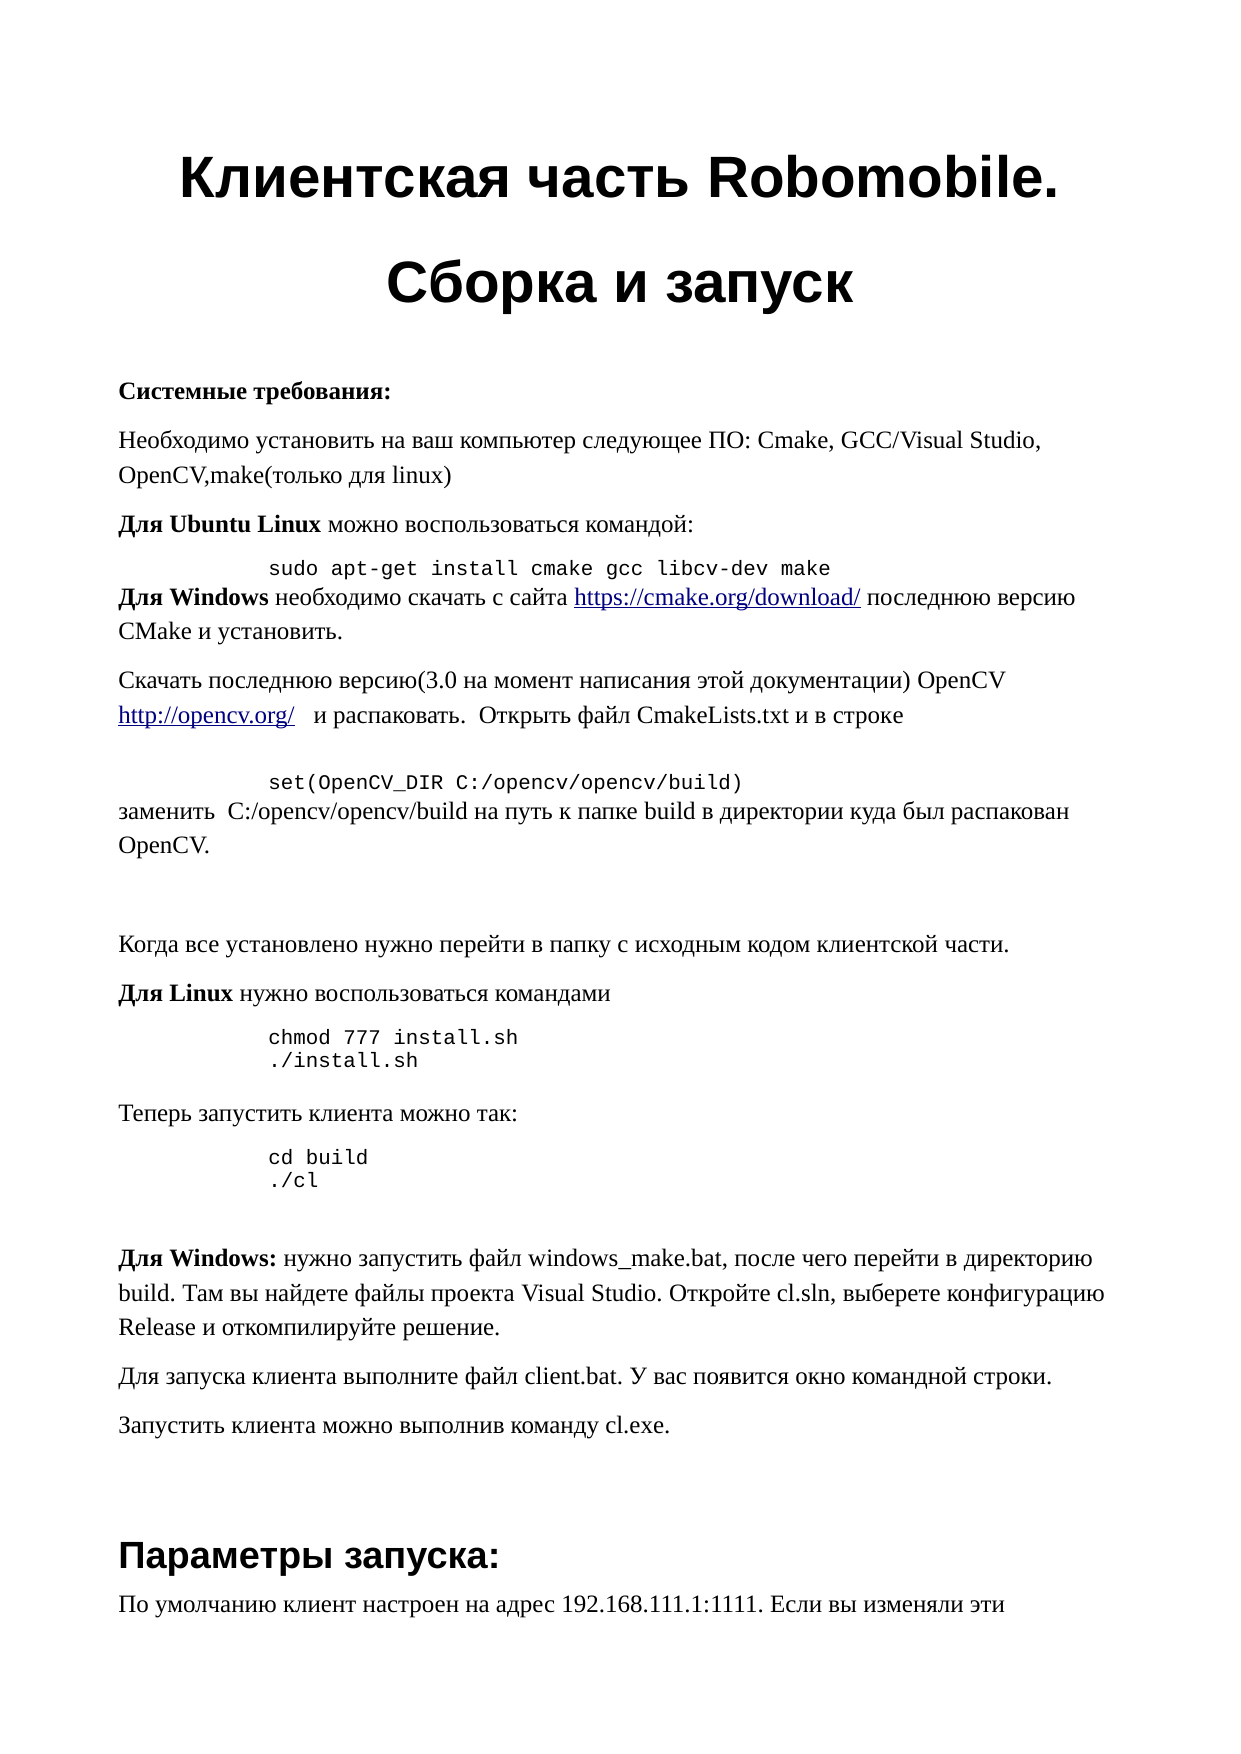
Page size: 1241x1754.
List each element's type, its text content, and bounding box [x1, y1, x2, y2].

text Для Windows: нужно запустить файл windows_make.bat, после чего перейти в директорию build. Там вы найдете файлы проекта Visual Studio. Откройте cl.sln, выберете конфигурацию Release и откомпилируйте решение. [118, 1243, 1122, 1341]
text Системные требования: [118, 376, 1122, 405]
text Для запуска клиента выполните файл client.bat. У вас появится окно командной строки. [118, 1361, 1122, 1390]
text sudo apt-get install cmake gcc libcv-dev make [268, 558, 1122, 582]
title Клиентская часть Robomobile. [118, 143, 1122, 210]
text Запустить клиента можно выполнив команду cl.exe. [118, 1410, 1122, 1439]
title Сборка и запуск [118, 248, 1122, 315]
text ./cl [268, 1170, 1122, 1194]
text Для Windows необходимо скачать с сайта https://cmake.org/download/ последнюю версию CMake и установить. [118, 582, 1122, 645]
text chmod 777 install.sh [268, 1027, 1122, 1050]
text заменить C:/opencv/opencv/build на путь к папке build в директории куда был распакован OpenCV. [118, 796, 1122, 859]
text Когда все установлено нужно перейти в папку с исходным кодом клиентской части. [118, 929, 1122, 957]
text Необходимо установить на ваш компьютер следующее ПО: Cmake, GCC/Visual Studio, OpenCV,make(только для linux) [118, 425, 1122, 489]
text Для Linux нужно воспользоваться командами [118, 978, 1122, 1006]
subtitle Параметры запуска: [118, 1533, 1122, 1577]
text set(OpenCV_DIR C:/opencv/opencv/build) [268, 749, 1122, 796]
text Для Ubuntu Linux можно воспользоваться командой: [118, 509, 1122, 538]
text cd build [268, 1147, 1122, 1170]
text ./install.sh [268, 1050, 1122, 1074]
text По умолчанию клиент настроен на адрес 192.168.111.1:1111. Если вы изменяли эти [118, 1589, 1122, 1618]
text Теперь запустить клиента можно так: [118, 1098, 1122, 1126]
text Скачать последнюю версию(3.0 на момент написания этой документации) OpenCV http://opencv.org/ и распаковать. Открыть файл CmakeLists.txt и в строке [118, 665, 1122, 728]
